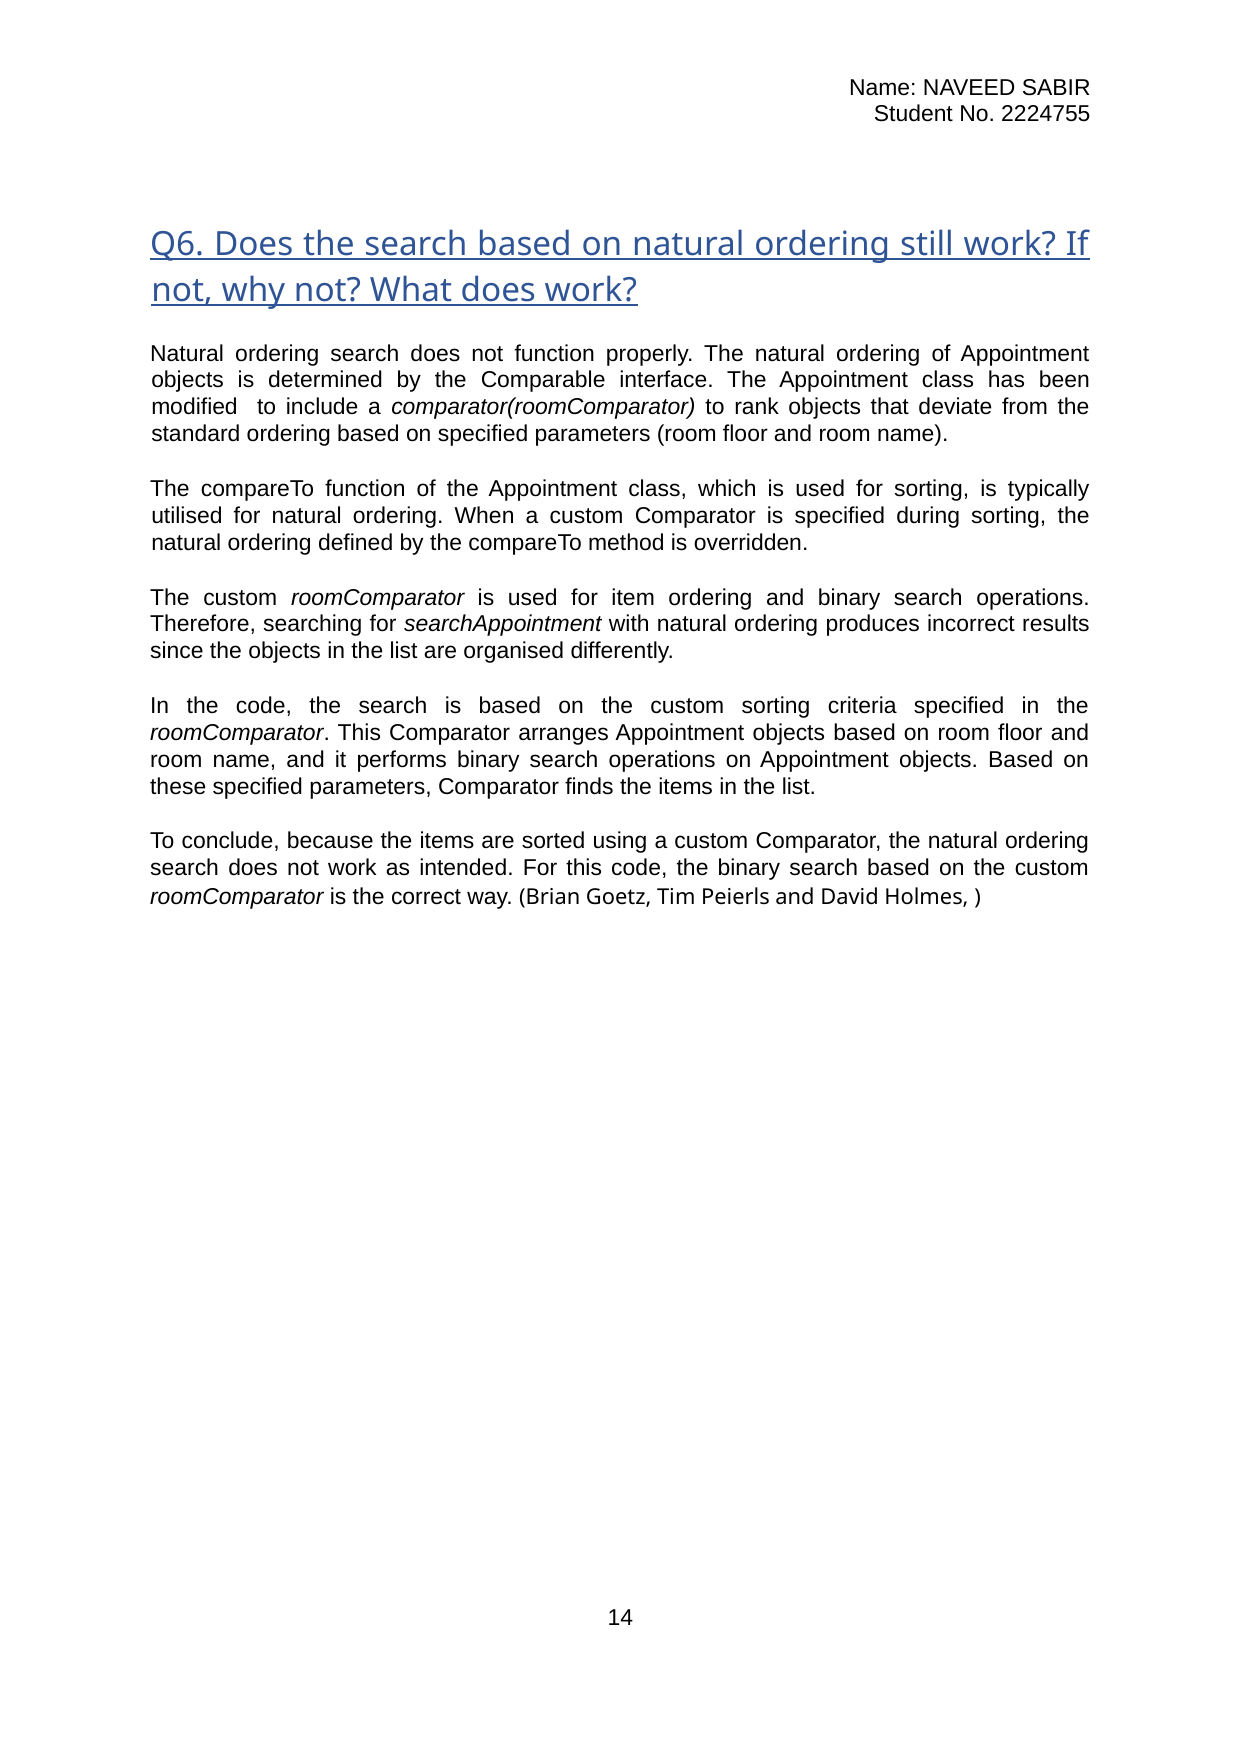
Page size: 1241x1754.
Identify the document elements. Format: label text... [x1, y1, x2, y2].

text Natural ordering search does not function properly. The natural ordering of Appointment objects is determined by the Comparable interface. The Appointment class has been modified to include a comparator(roomComparator) to rank objects that deviate from the standard ordering based on specified parameters (room floor and room name). [150, 339, 1090, 446]
text The compareTo function of the Appointment class, which is used for sorting, is typically utilised for natural ordering. When a custom Comparator is specified during sorting, the natural ordering defined by the compareTo method is overridden. [150, 475, 1090, 555]
subtitle Q6. Does the search based on natural ordering still work? If [150, 219, 1090, 258]
subtitle not, why not? What does work? [150, 260, 1090, 311]
text The custom roomComparator is used for item ordering and binary search operations. Therefore, searching for searchAppointment with natural ordering produces incorrect results since the objects in the list are organised differently. [150, 583, 1090, 663]
text In the code, the search is based on the custom sorting criteria specified in the roomComparator. This Comparator arranges Appointment objects based on room floor and room name, and it performs binary search operations on Appointment objects. Based on these specified parameters, Comparator finds the items in the list. [150, 692, 1090, 799]
text To conclude, because the items are sorted using a custom Comparator, the natural ordering search does not work as intended. For this code, the binary search based on the custom roomComparator is the correct way. (Brian Goetz, Tim Peierls and David Holmes, ) [150, 827, 1090, 911]
